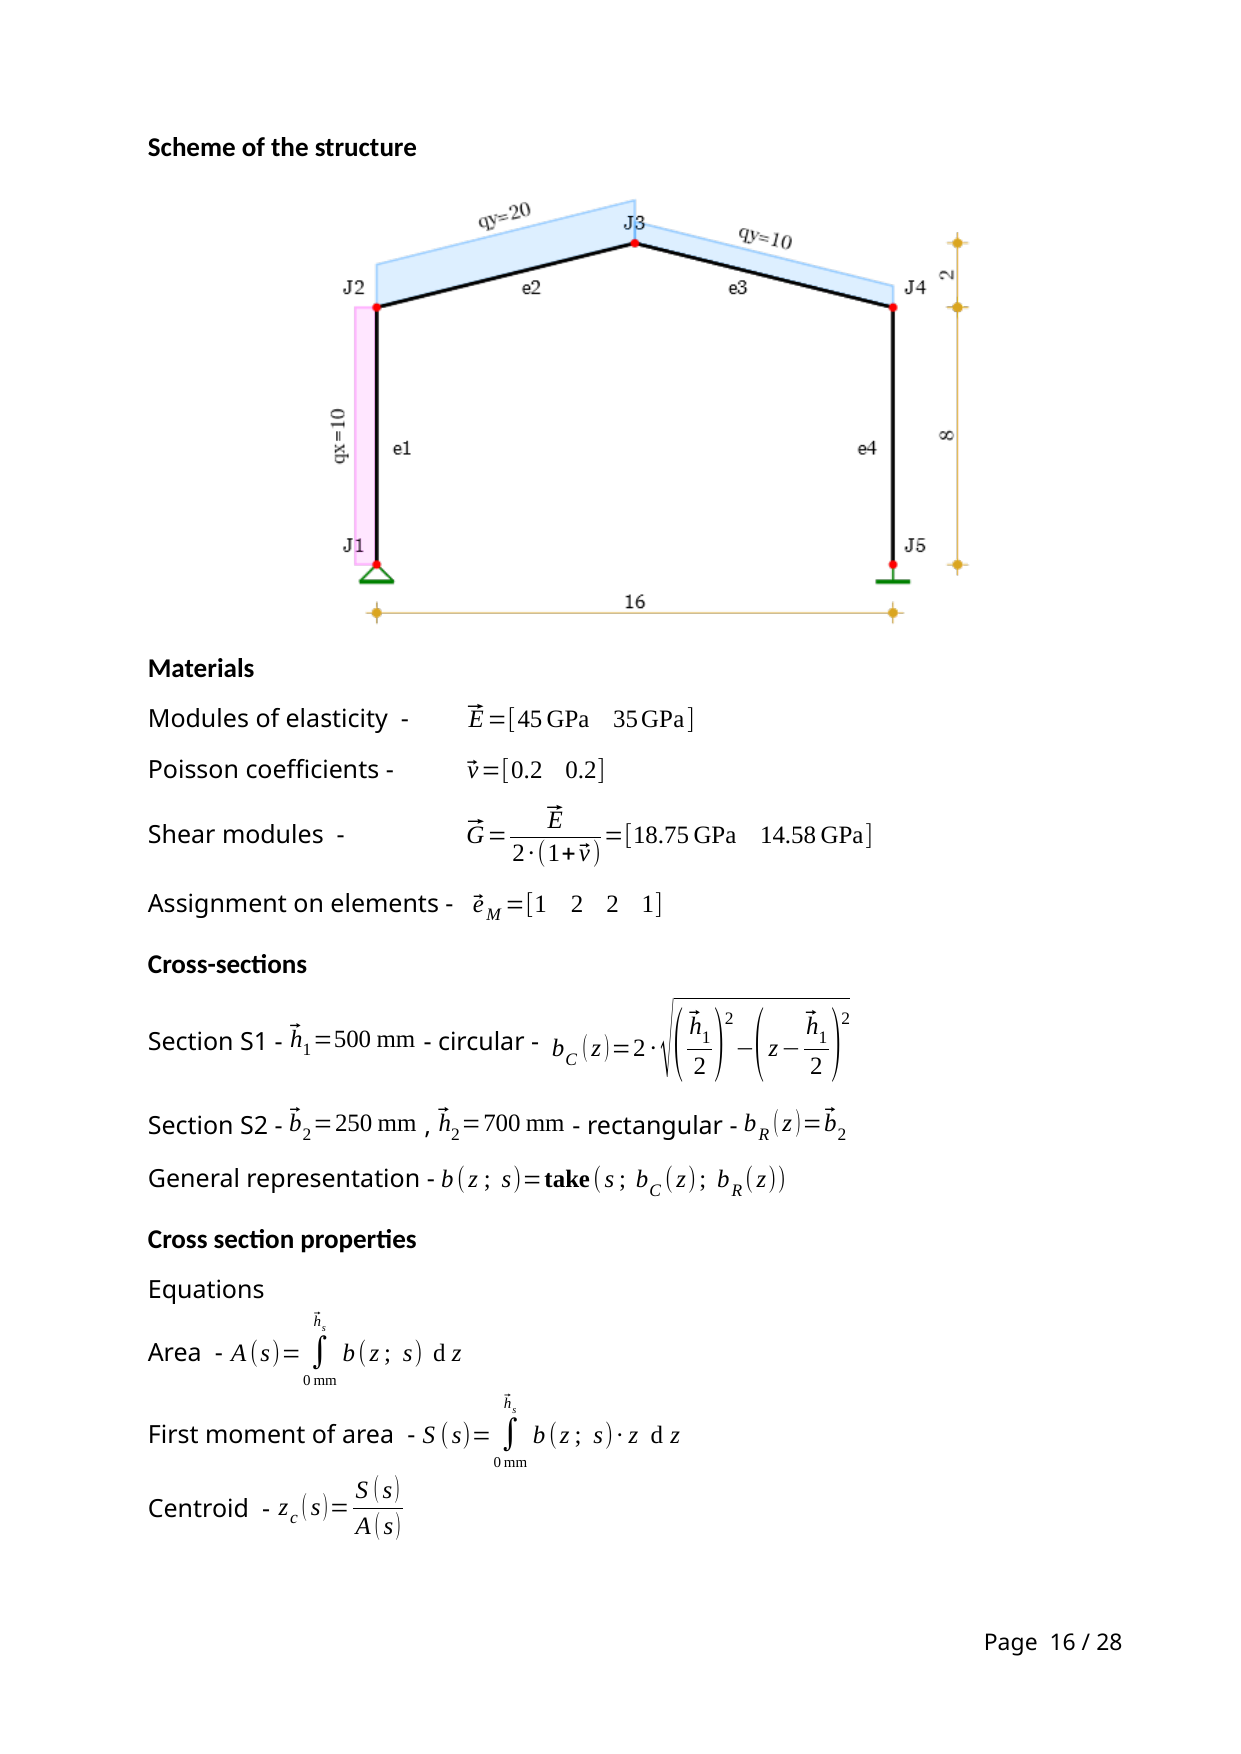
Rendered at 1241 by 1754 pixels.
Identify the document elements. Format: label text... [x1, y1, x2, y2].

text Cross section properties [148, 1222, 1122, 1255]
text Shear modules - [148, 803, 1122, 869]
text Poisson coefficients - [148, 752, 1122, 786]
picture [280, 179, 990, 629]
text Scheme of the structure [148, 130, 1122, 163]
text Equations [148, 1272, 1122, 1306]
text General representation - [148, 1161, 1122, 1199]
text Materials [148, 651, 1122, 684]
text Cross-sections [148, 947, 1122, 981]
text Section S2 - , - rectangular - [148, 1106, 1122, 1144]
text Centroid - [148, 1475, 1122, 1541]
text Assignment on elements - [148, 886, 1122, 925]
text First moment of area - [148, 1393, 1122, 1470]
text Area - [148, 1311, 1122, 1388]
text Section S1 - - circular - [148, 997, 1122, 1083]
text Modules of elasticity - [148, 701, 1122, 735]
